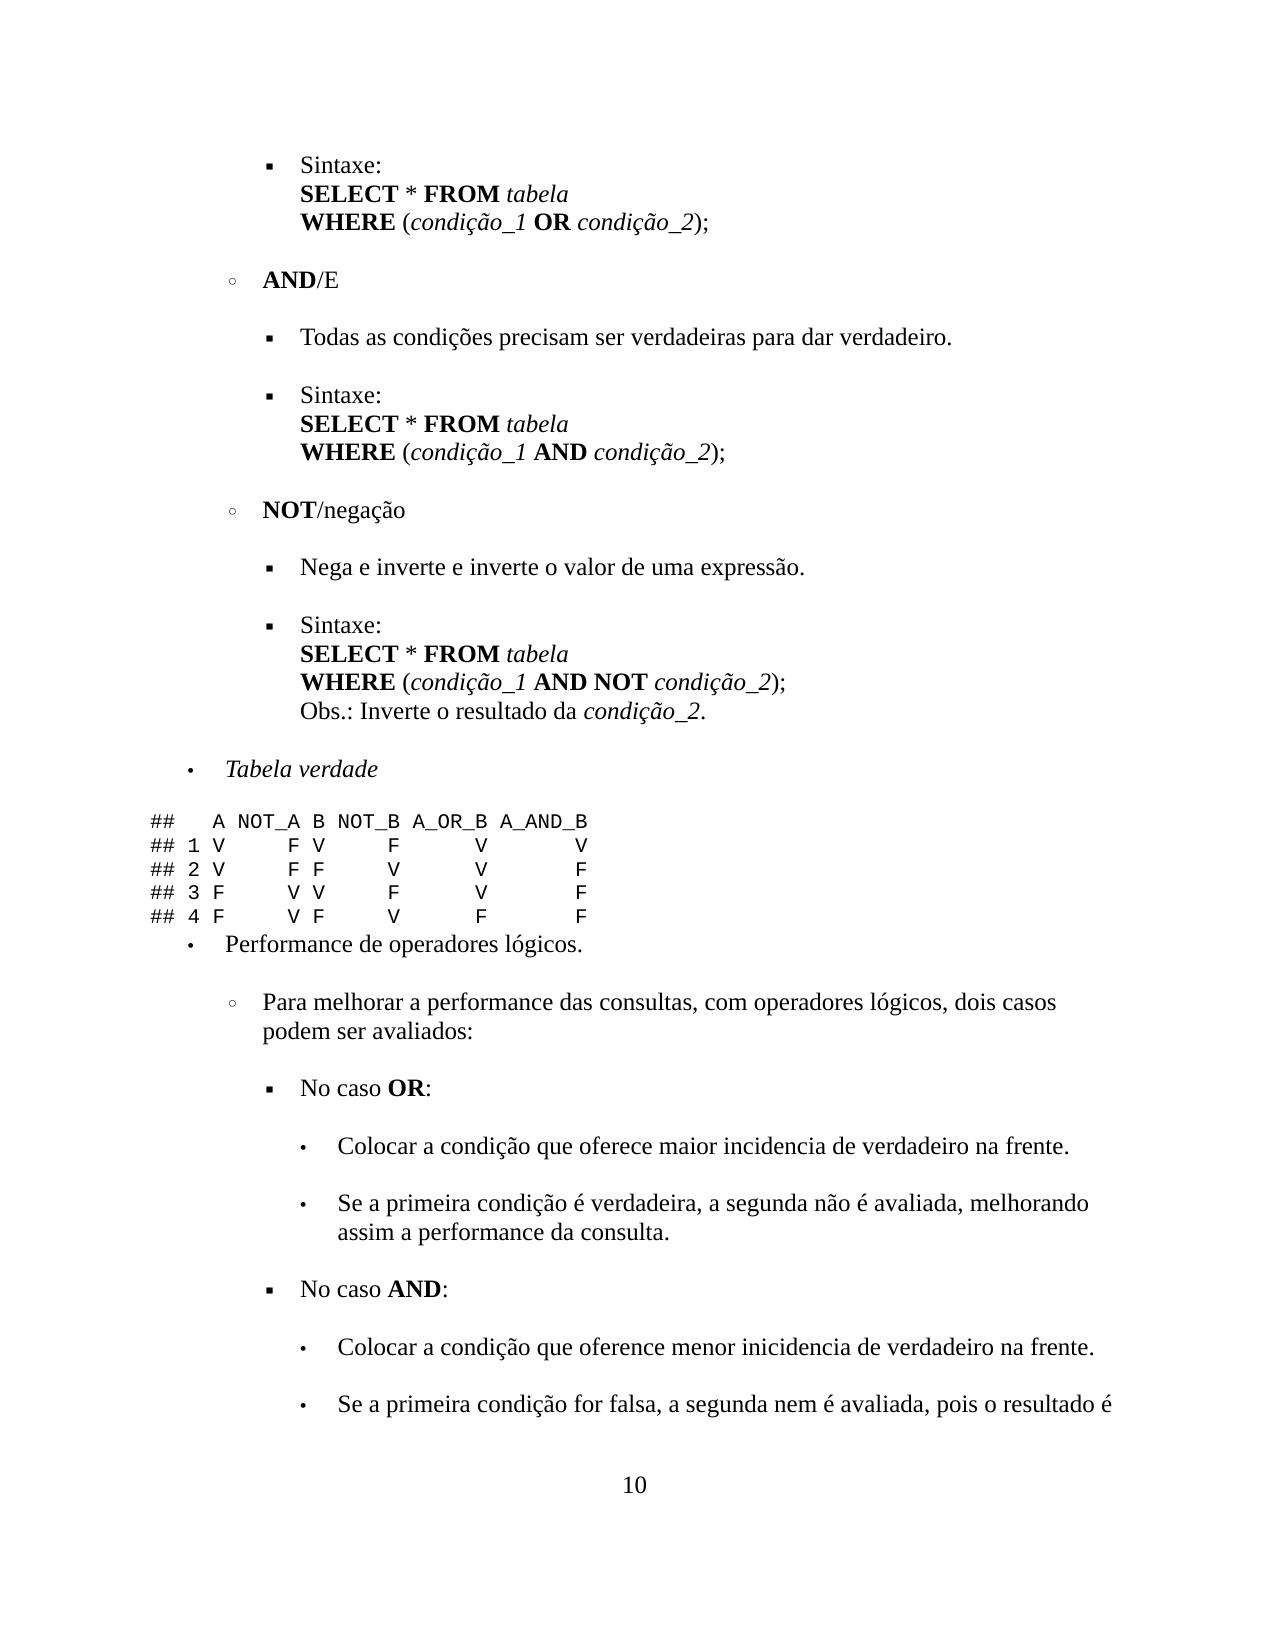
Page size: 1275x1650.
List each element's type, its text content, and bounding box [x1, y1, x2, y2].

list No caso AND: [262, 1274, 1125, 1332]
list NOT/negação [225, 495, 1125, 552]
list Nega e inverte e inverte o valor de uma expressão. [262, 552, 1125, 610]
text ## A NOT_A B NOT_B A_OR_B A_AND_B [150, 811, 1125, 835]
list Performance de operadores lógicos. [187, 929, 1125, 987]
list Tabela verdade [187, 754, 1125, 811]
text ## 3 F V V F V F [150, 882, 1125, 906]
list Sintaxe: SELECT * FROM tabela WHERE (condição_1 AND condição_2); [262, 380, 1125, 495]
list AND/E [225, 265, 1125, 322]
list Se a primeira condição é verdadeira, a segunda não é avaliada, melhorando assim a performance da consulta. [300, 1188, 1125, 1274]
list No caso OR: [262, 1073, 1125, 1131]
list Todas as condições precisam ser verdadeiras para dar verdadeiro. [262, 322, 1125, 380]
list Para melhorar a performance das consultas, com operadores lógicos, dois casos podem ser avaliados: [225, 987, 1125, 1073]
list Sintaxe: SELECT * FROM tabela WHERE (condição_1 OR condição_2); [262, 150, 1125, 265]
text ## 1 V F V F V V [150, 835, 1125, 858]
list Colocar a condição que oferece maior incidencia de verdadeiro na frente. [300, 1131, 1125, 1188]
list Sintaxe: SELECT * FROM tabela WHERE (condição_1 AND NOT condição_2); Obs.: Inverte o resultado da condição_2. [262, 610, 1125, 754]
list Colocar a condição que oference menor inicidencia de verdadeiro na frente. [300, 1332, 1125, 1389]
list Se a primeira condição for falsa, a segunda nem é avaliada, pois o resultado é [300, 1389, 1125, 1418]
text ## 4 F V F V F F [150, 906, 1125, 929]
text ## 2 V F F V V F [150, 858, 1125, 882]
